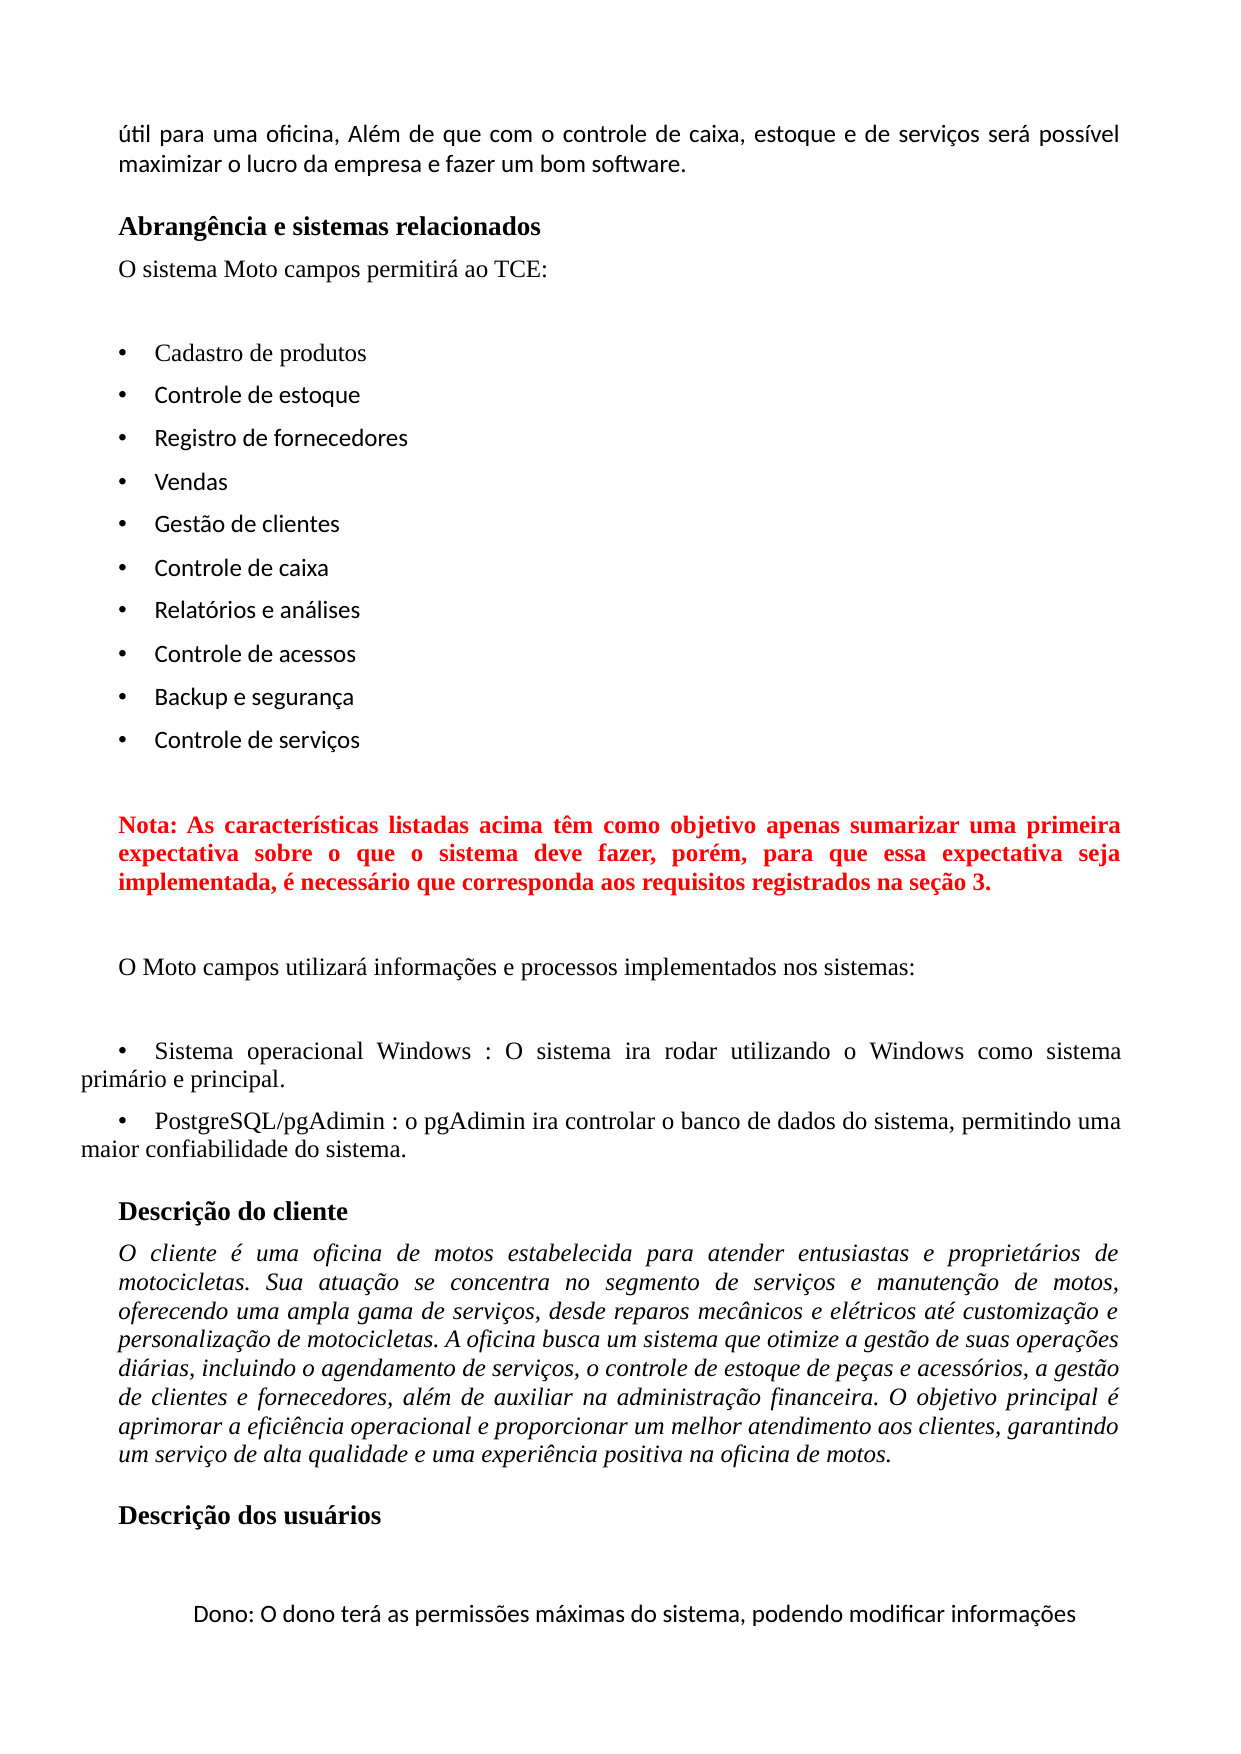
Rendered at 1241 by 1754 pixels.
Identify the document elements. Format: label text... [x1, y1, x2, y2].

list Sistema operacional Windows : O sistema ira rodar utilizando o Windows como sistema primário e principal. [81, 1036, 1122, 1093]
text Abrangência e sistemas relacionados [118, 210, 1122, 242]
text Descrição do cliente [118, 1194, 1122, 1226]
list Controle de caixa [81, 552, 1122, 582]
text Nota: As características listadas acima têm como objetivo apenas sumarizar uma primeira expectativa sobre o que o sistema deve fazer, porém, para que essa expectativa seja implementada, é necessário que corresponda aos requisitos registrados na seção 3. [118, 810, 1122, 896]
list Controle de acessos [81, 638, 1122, 668]
list Vendas [81, 466, 1122, 496]
text O sistema Moto campos permitirá ao TCE: [118, 254, 1122, 283]
list PostgreSQL/pgAdimin : o pgAdimin ira controlar o banco de dados do sistema, permitindo uma maior confiabilidade do sistema. [81, 1106, 1122, 1163]
text Dono: O dono terá as permissões máximas do sistema, podendo modificar informações [193, 1599, 1122, 1629]
list Controle de estoque [81, 379, 1122, 410]
text útil para uma oficina, Além de que com o controle de caixa, estoque e de serviços será possível maximizar o lucro da empresa e fazer um bom software. [118, 118, 1122, 179]
text Descrição dos usuários [118, 1499, 1122, 1531]
list Controle de serviços [81, 724, 1122, 754]
text O cliente é uma oficina de motos estabelecida para atender entusiastas e proprietários de motocicletas. Sua atuação se concentra no segmento de serviços e manutenção de motos, oferecendo uma ampla gama de serviços, desde reparos mecânicos e elétricos até customização e personalização de motocicletas. A oficina busca um sistema que otimize a gestão de suas operações diárias, incluindo o agendamento de serviços, o controle de estoque de peças e acessórios, a gestão de clientes e fornecedores, além de auxiliar na administração financeira. O objetivo principal é aprimorar a eficiência operacional e proporcionar um melhor atendimento aos clientes, garantindo um serviço de alta qualidade e uma experiência positiva na oficina de motos. [118, 1238, 1122, 1468]
text O Moto campos utilizará informações e processos implementados nos sistemas: [118, 952, 1122, 980]
list Backup e segurança [81, 681, 1122, 711]
list Relatórios e análises [81, 595, 1122, 625]
list Gestão de clientes [81, 509, 1122, 539]
list Cadastro de produtos [81, 338, 1122, 367]
list Registro de fornecedores [81, 423, 1122, 453]
